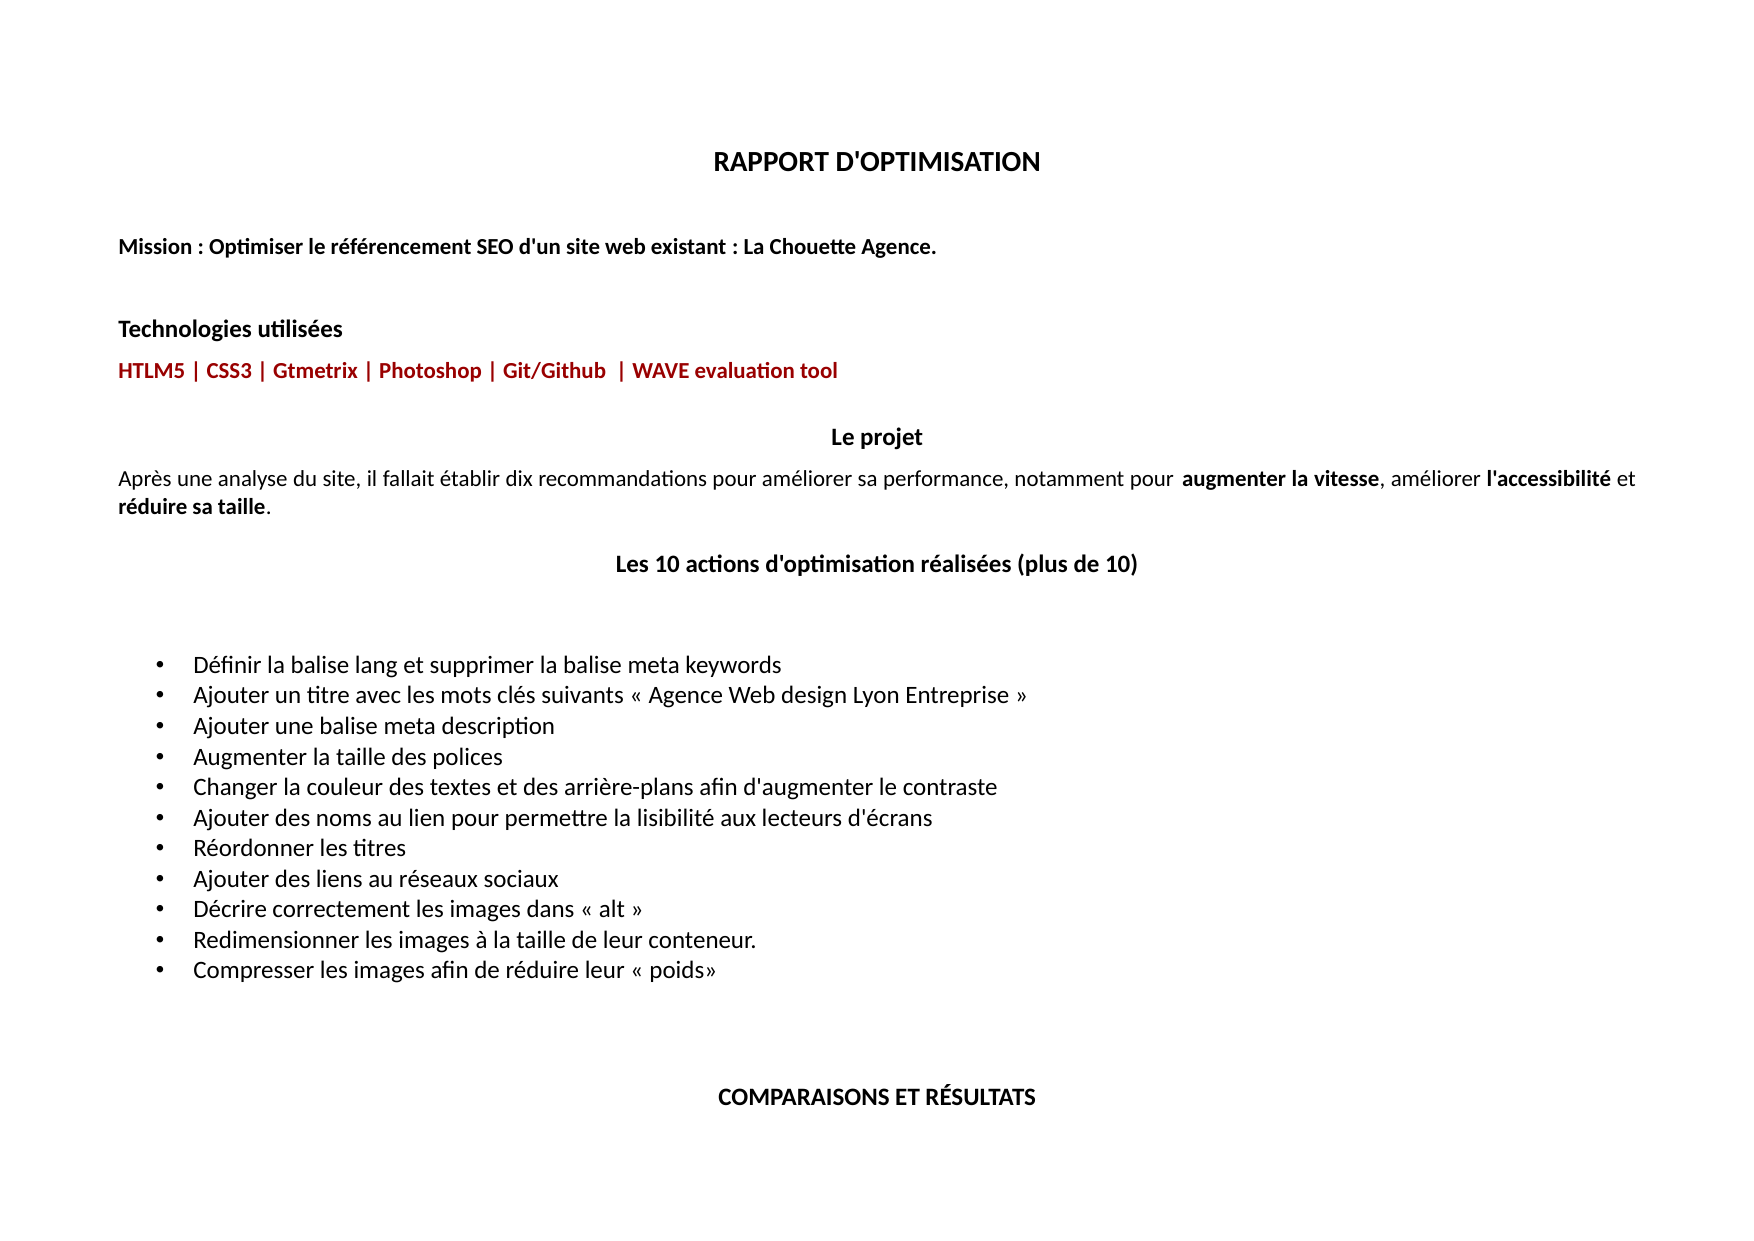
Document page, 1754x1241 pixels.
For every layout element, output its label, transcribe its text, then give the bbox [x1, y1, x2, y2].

subtitle Le projet [118, 421, 1636, 452]
text HTLM5 | CSS3 | Gtmetrix | Photoshop | Git/Github | WAVE evaluation tool [118, 356, 1636, 384]
list Augmenter la taille des polices [156, 741, 1636, 771]
list Redimensionner les images à la taille de leur conteneur. [156, 924, 1636, 954]
list Ajouter des liens au réseaux sociaux [156, 863, 1636, 893]
list Ajouter une balise meta description [156, 710, 1636, 741]
text COMPARAISONS ET RÉSULTATS [118, 1081, 1636, 1112]
list Compresser les images afin de réduire leur « poids» [156, 954, 1636, 985]
list Ajouter des noms au lien pour permettre la lisibilité aux lecteurs d'écrans [156, 802, 1636, 832]
text Technologies utilisées [118, 313, 1636, 343]
list Ajouter un titre avec les mots clés suivants « Agence Web design Lyon Entreprise » [156, 679, 1636, 710]
list Réordonner les titres [156, 832, 1636, 863]
list Changer la couleur des textes et des arrière-plans afin d'augmenter le contraste [156, 771, 1636, 802]
text Mission : Optimiser le référencement SEO d'un site web existant : La Chouette Agence. [118, 232, 1636, 260]
list Décrire correctement les images dans « alt » [156, 893, 1636, 924]
list Définir la balise lang et supprimer la balise meta keywords [156, 649, 1636, 679]
subtitle RAPPORT D'OPTIMISATION [118, 143, 1636, 179]
text Après une analyse du site, il fallait établir dix recommandations pour améliorer sa performance, notamment pour augmenter la vitesse, améliorer l'accessibilité et réduire sa taille. [118, 464, 1636, 520]
text Les 10 actions d'optimisation réalisées (plus de 10) [118, 548, 1636, 579]
